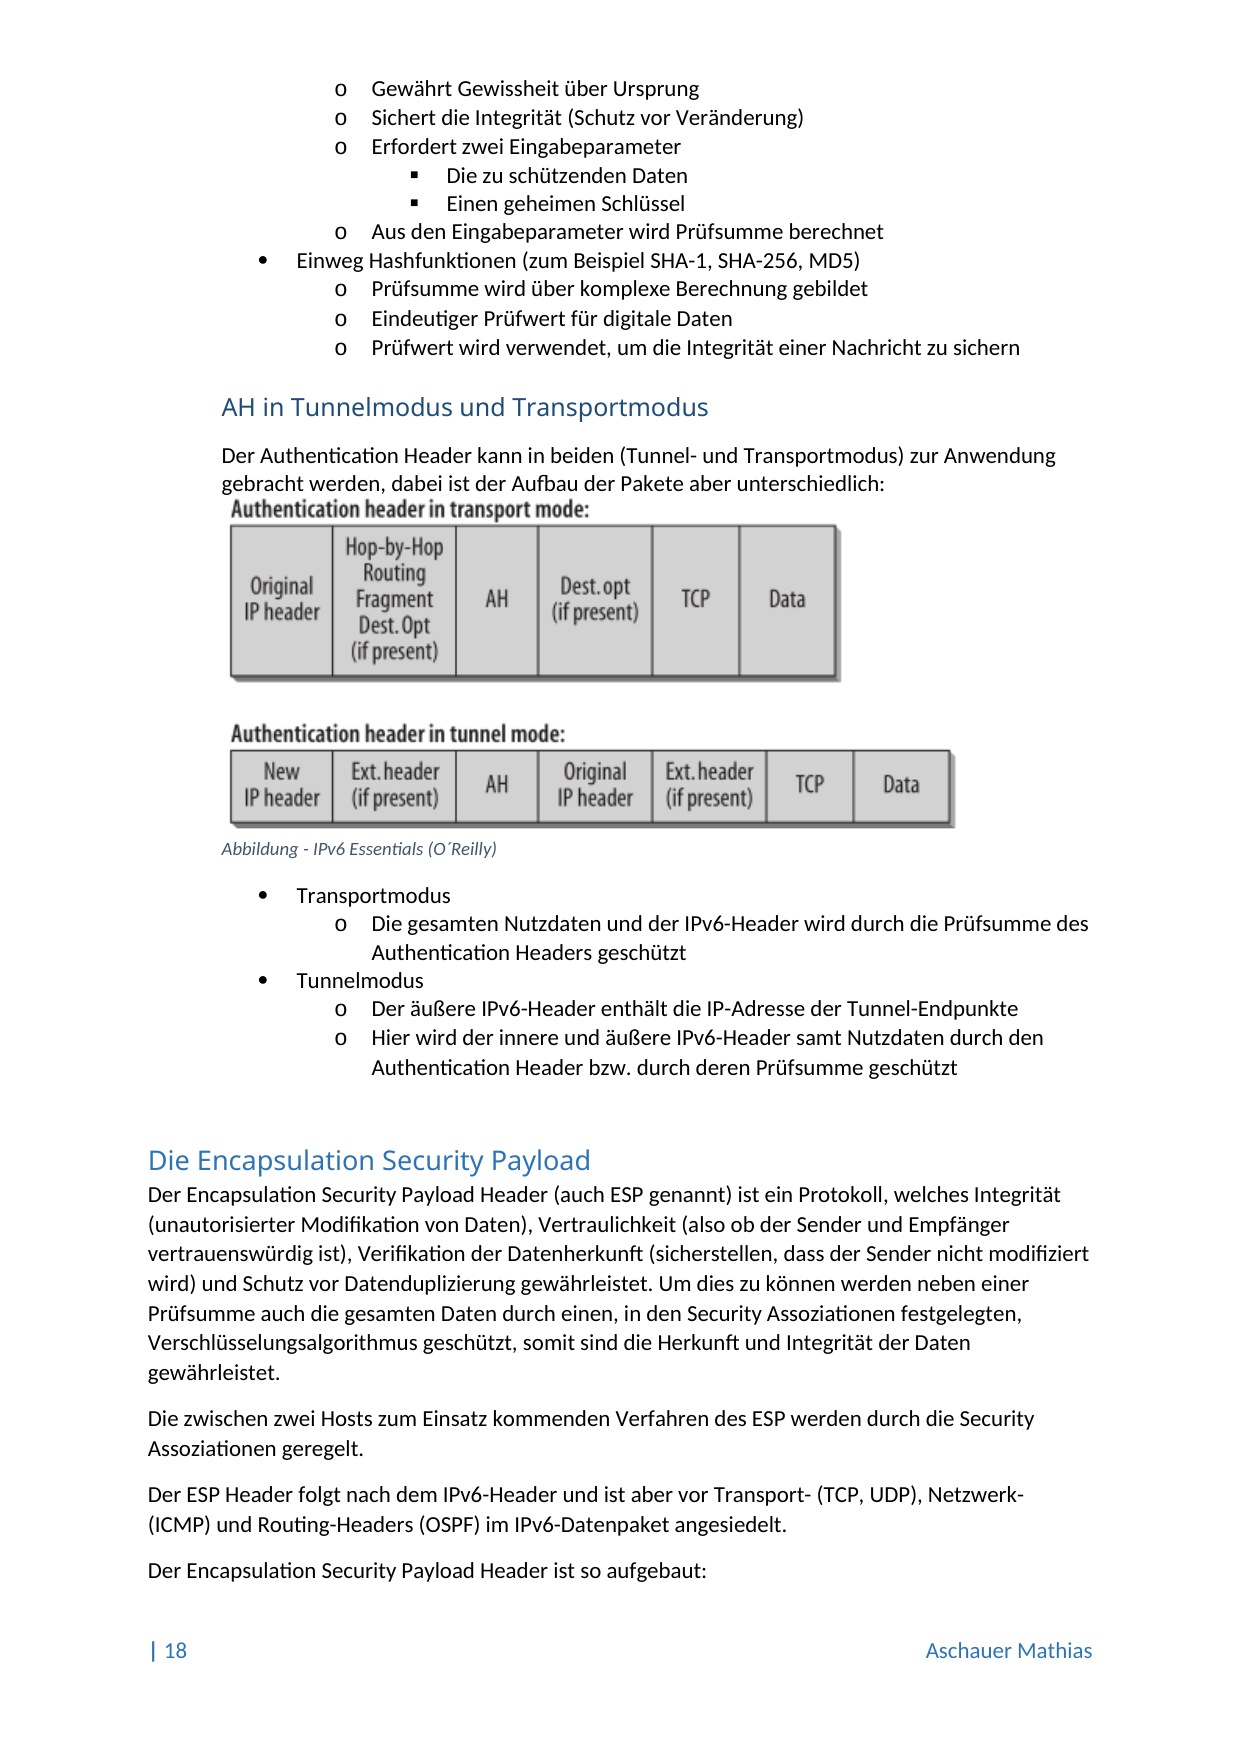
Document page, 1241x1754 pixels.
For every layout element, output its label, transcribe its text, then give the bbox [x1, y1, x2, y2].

text Der Authentication Header kann in beiden (Tunnel- und Transportmodus) zur Anwendung gebracht werden, dabei ist der Aufbau der Pakete aber unterschiedlich: [221, 441, 1093, 497]
text Der Encapsulation Security Payload Header (auch ESP genannt) ist ein Protokoll, welches Integrität (unautorisierter Modifikation von Daten), Vertraulichkeit (also ob der Sender und Empfänger vertrauenswürdig ist), Verifikation der Datenherkunft (sicherstellen, dass der Sender nicht modifiziert wird) und Schutz vor Datenduplizierung gewährleistet. Um dies zu können werden neben einer Prüfsumme auch die gesamten Daten durch einen, in den Security Assoziationen festgelegten, Verschlüsselungsalgorithmus geschützt, somit sind die Herkunft und Integrität der Daten gewährleistet. [148, 1180, 1093, 1386]
list Gewährt Gewissheit über Ursprung [334, 74, 1093, 103]
list Prüfwert wird verwendet, um die Integrität einer Nachricht zu sichern [334, 333, 1093, 362]
text Der Encapsulation Security Payload Header ist so aufgebaut: [148, 1557, 1093, 1584]
subtitle AH in Tunnelmodus und Transportmodus [148, 390, 1093, 424]
list Erfordert zwei Eingabeparameter [334, 132, 1093, 161]
list Die gesamten Nutzdaten und der IPv6-Header wird durch die Prüfsumme des Authentication Headers geschützt [334, 909, 1093, 966]
list Transportmodus [259, 881, 1093, 909]
list Einen geheimen Schlüssel [409, 189, 1093, 217]
text Die zwischen zwei Hosts zum Einsatz kommenden Verfahren des ESP werden durch die Security Assoziationen geregelt. [148, 1404, 1093, 1462]
list Sichert die Integrität (Schutz vor Veränderung) [334, 103, 1093, 132]
list Eindeutiger Prüfwert für digitale Daten [334, 304, 1093, 333]
list Die zu schützenden Daten [409, 161, 1093, 189]
list Prüfsumme wird über komplexe Berechnung gebildet [334, 274, 1093, 304]
text Abbildung - IPv6 Essentials (O´Reilly) [148, 837, 1093, 860]
list Der äußere IPv6-Header enthält die IP-Adresse der Tunnel-Endpunkte [334, 994, 1093, 1023]
subtitle Die Encapsulation Security Payload [148, 1141, 1093, 1178]
list Hier wird der innere und äußere IPv6-Header samt Nutzdaten durch den Authentication Header bzw. durch deren Prüfsumme geschützt [334, 1023, 1093, 1081]
list Tunnelmodus [259, 966, 1093, 994]
list Einweg Hashfunktionen (zum Beispiel SHA-1, SHA-256, MD5) [259, 246, 1093, 274]
text Der ESP Header folgt nach dem IPv6-Header und ist aber vor Transport- (TCP, UDP), Netzwerk- (ICMP) und Routing-Headers (OSPF) im IPv6-Datenpaket angesiedelt. [148, 1481, 1093, 1538]
list Aus den Eingabeparameter wird Prüfsumme berechnet [334, 217, 1093, 246]
